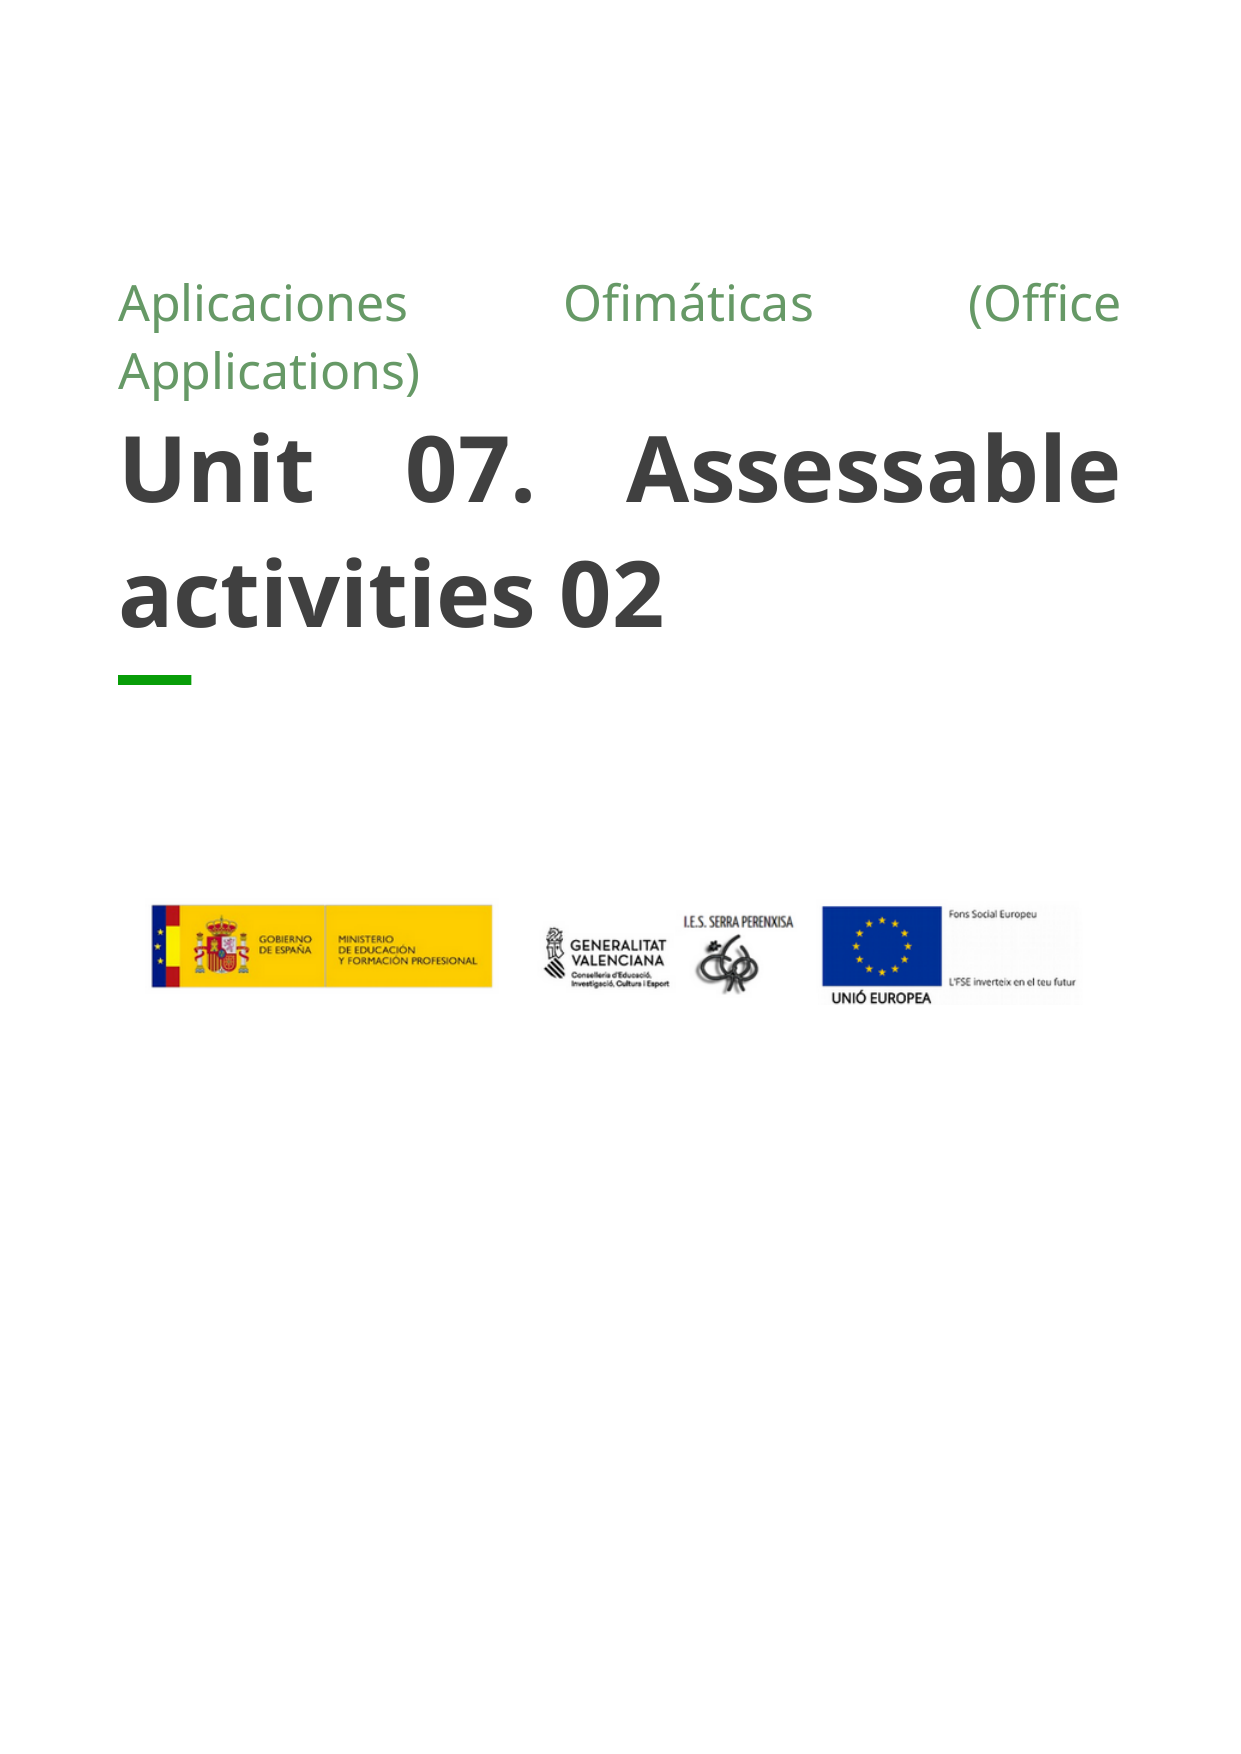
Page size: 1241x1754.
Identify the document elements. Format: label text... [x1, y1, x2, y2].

picture [118, 675, 192, 685]
title Aplicaciones Ofimáticas (Office Applications) Unit 07. Assessable activities 02 [118, 268, 1122, 654]
picture [118, 885, 1123, 1005]
